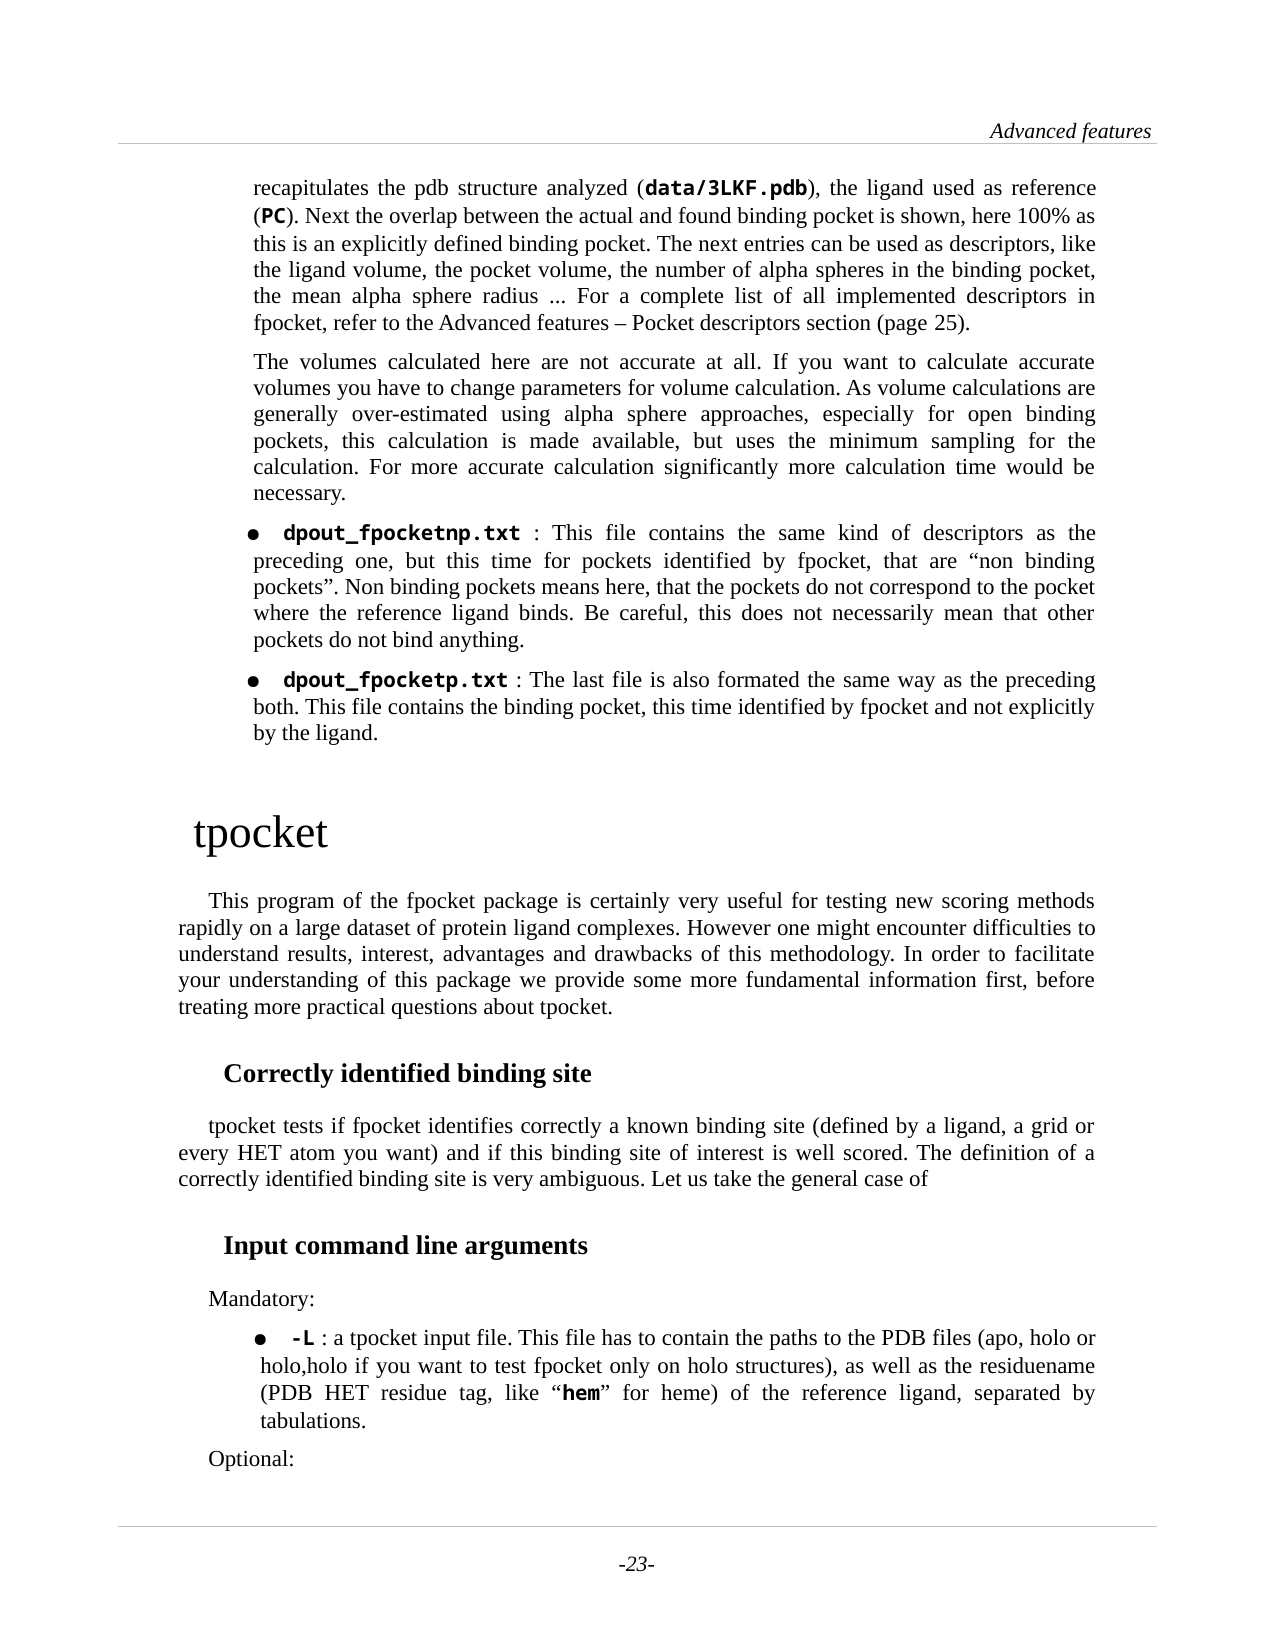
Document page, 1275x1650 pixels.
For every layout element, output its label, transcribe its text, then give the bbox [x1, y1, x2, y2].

list dpout_fpocketp.txt : The last file is also formated the same way as the preceding both. This file contains the binding pocket, this time identified by fpocket and not explicitly by the ligand. [216, 665, 1097, 746]
text This program of the fpocket package is certainly very useful for testing new scoring methods rapidly on a large dataset of protein ligand complexes. However one might encounter difficulties to understand results, interest, advantages and drawbacks of this methodology. In order to facilitate your understanding of this package we provide some more fundamental information first, before treating more practical questions about tpocket. [178, 887, 1097, 1019]
subtitle Correctly identified binding site [223, 1057, 1157, 1088]
text Optional: [178, 1446, 1097, 1472]
subtitle tpocket [193, 805, 1157, 857]
list The volumes calculated here are not accurate at all. If you want to calculate accurate volumes you have to change parameters for volume calculation. As volume calculations are generally over-estimated using alpha sphere approaches, especially for open binding pockets, this calculation is made available, but uses the minimum sampling for the calculation. For more accurate calculation significantly more calculation time would be necessary. [216, 348, 1097, 506]
subtitle Input command line arguments [223, 1229, 1157, 1261]
text Mandatory: [178, 1284, 1097, 1311]
list dpout_fpocketnp.txt : This file contains the same kind of descriptors as the preceding one, but this time for pockets identified by fpocket, that are “non binding pockets”. Non binding pockets means here, that the pockets do not correspond to the pocket where the reference ligand binds. Be careful, this does not necessarily mean that other pockets do not bind anything. [216, 518, 1097, 652]
list recapitulates the pdb structure analyzed (data/3LKF.pdb), the ligand used as reference (PC). Next the overlap between the actual and found binding pocket is shown, here 100% as this is an explicitly defined binding pocket. The next entries can be used as descriptors, like the ligand volume, the pocket volume, the number of alpha spheres in the binding pocket, the mean alpha sphere radius ... For a complete list of all implemented descriptors in fpocket, refer to the Advanced features – Pocket descriptors section (page 25). [216, 173, 1097, 335]
list -L : a tpocket input file. This file has to contain the paths to the PDB files (apo, holo or holo,holo if you want to test fpocket only on holo structures), as well as the residuename (PDB HET residue tag, like “hem” for heme) of the reference ligand, separated by tabulations. [223, 1323, 1097, 1433]
text tpocket tests if fpocket identifies correctly a known binding site (defined by a ligand, a grid or every HET atom you want) and if this binding site of interest is well scored. The definition of a correctly identified binding site is very ambiguous. Let us take the general case of [178, 1112, 1097, 1191]
